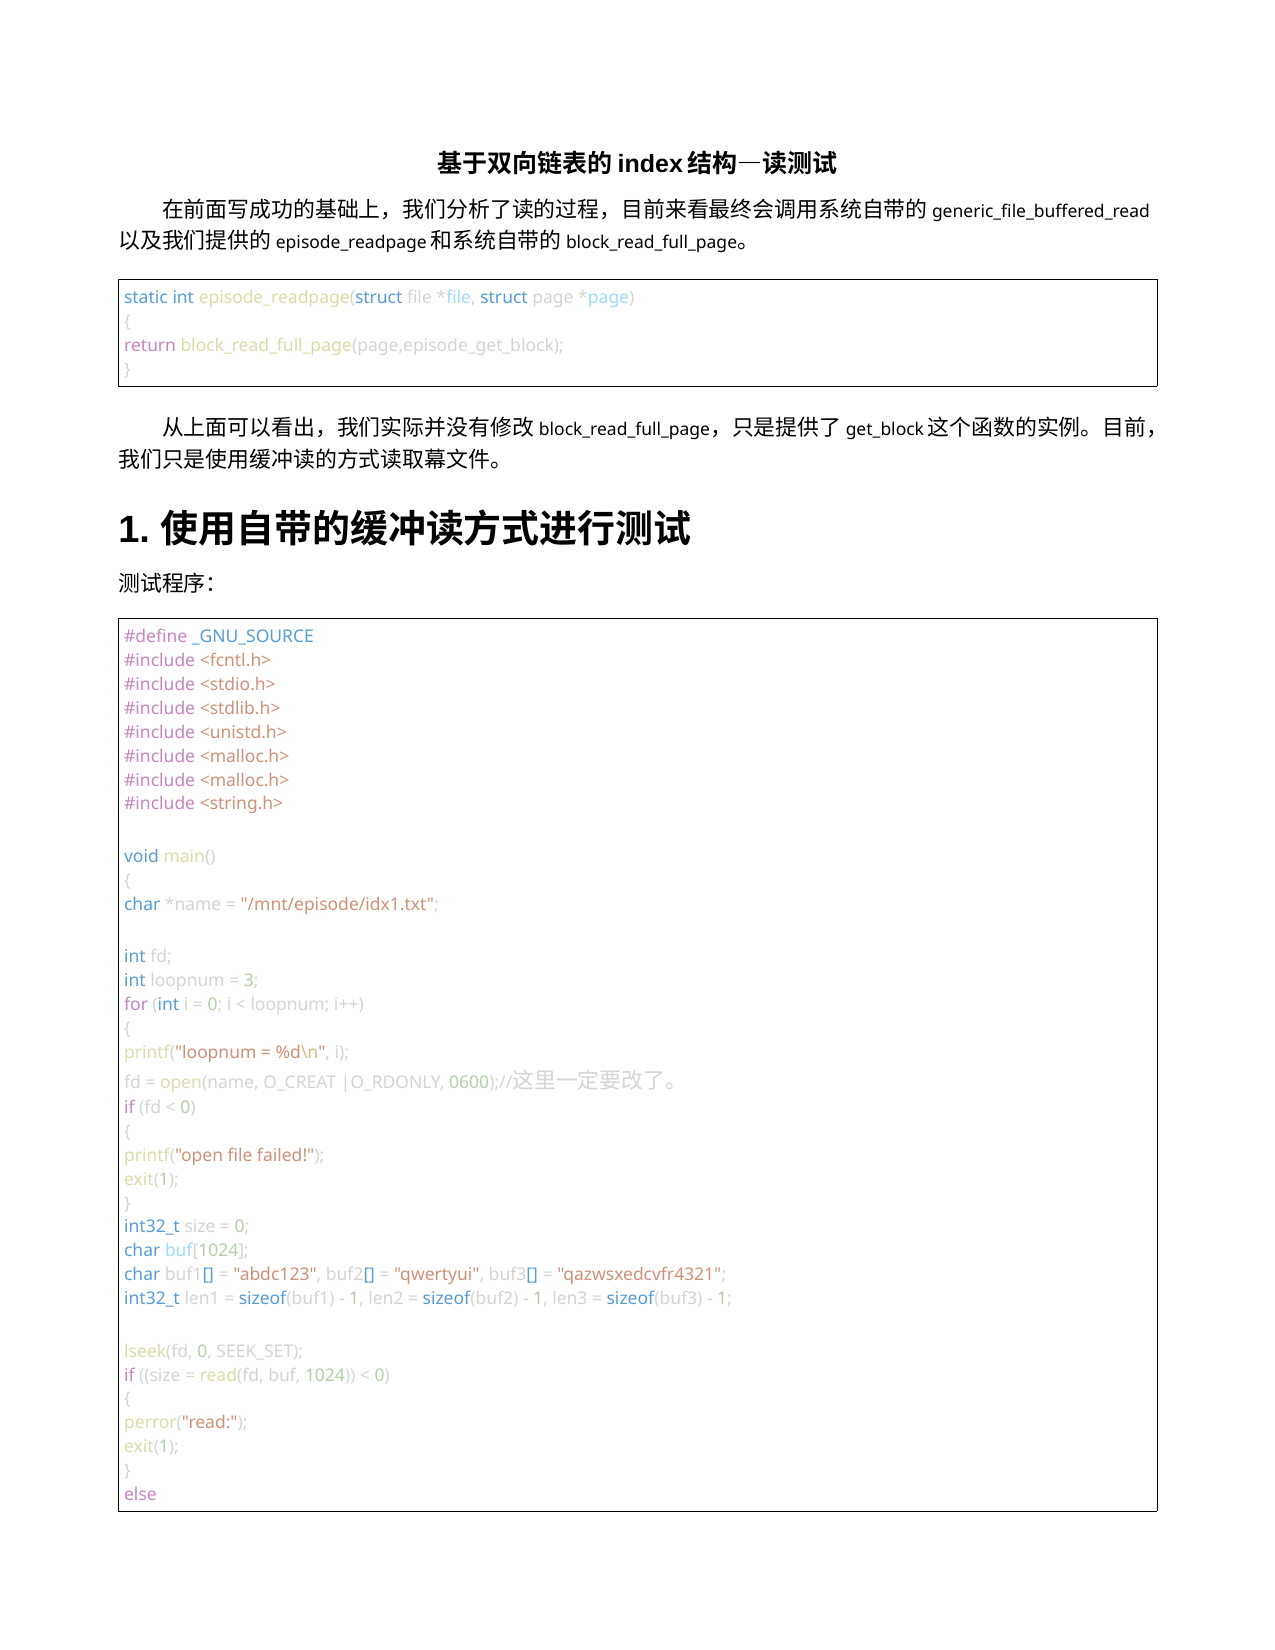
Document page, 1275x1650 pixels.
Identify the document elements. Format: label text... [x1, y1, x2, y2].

text 测试程序： [118, 566, 1157, 597]
table_header #define _GNU_SOURCE #include <fcntl.h> #include <stdio.h> #include <stdlib.h> #include <unistd.h> #include <malloc.h> #include <malloc.h> #include <string.h> void main() { char *name = "/mnt/episode/idx1.txt"; int fd; int loopnum = 3; for (int i = 0; i < loopnum; i++) { printf("loopnum = %d\n", i); fd = open(name, O_CREAT |O_RDONLY, 0600);//这里一定要改了。 if (fd < 0) { printf("open file failed!"); exit(1); } int32_t size = 0; char buf[1024]; char buf1[] = "abdc123", buf2[] = "qwertyui", buf3[] = "qazwsxedcvfr4321"; int32_t len1 = sizeof(buf1) - 1, len2 = sizeof(buf2) - 1, len3 = sizeof(buf3) - 1; lseek(fd, 0, SEEK_SET); if ((size = read(fd, buf, 1024)) < 0) { perror("read:"); exit(1); } else [119, 619, 1157, 1511]
text 在前面写成功的基础上，我们分析了读的过程，目前来看最终会调用系统自带的generic_file_buffered_read以及我们提供的episode_readpage和系统自带的block_read_full_page。 [118, 192, 1157, 255]
text 从上面可以看出，我们实际并没有修改 block_read_full_page，只是提供了get_block这个函数的实例。目前，我们只是使用缓冲读的方式读取幕文件。 [118, 410, 1157, 473]
title 基于双向链表的index结构—读测试 [118, 143, 1157, 179]
subtitle 1. 使用自带的缓冲读方式进行测试 [118, 498, 1157, 553]
table_header static int episode_readpage(struct file *file, struct page *page) { return block_read_full_page(page,episode_get_block); } [119, 280, 1157, 386]
